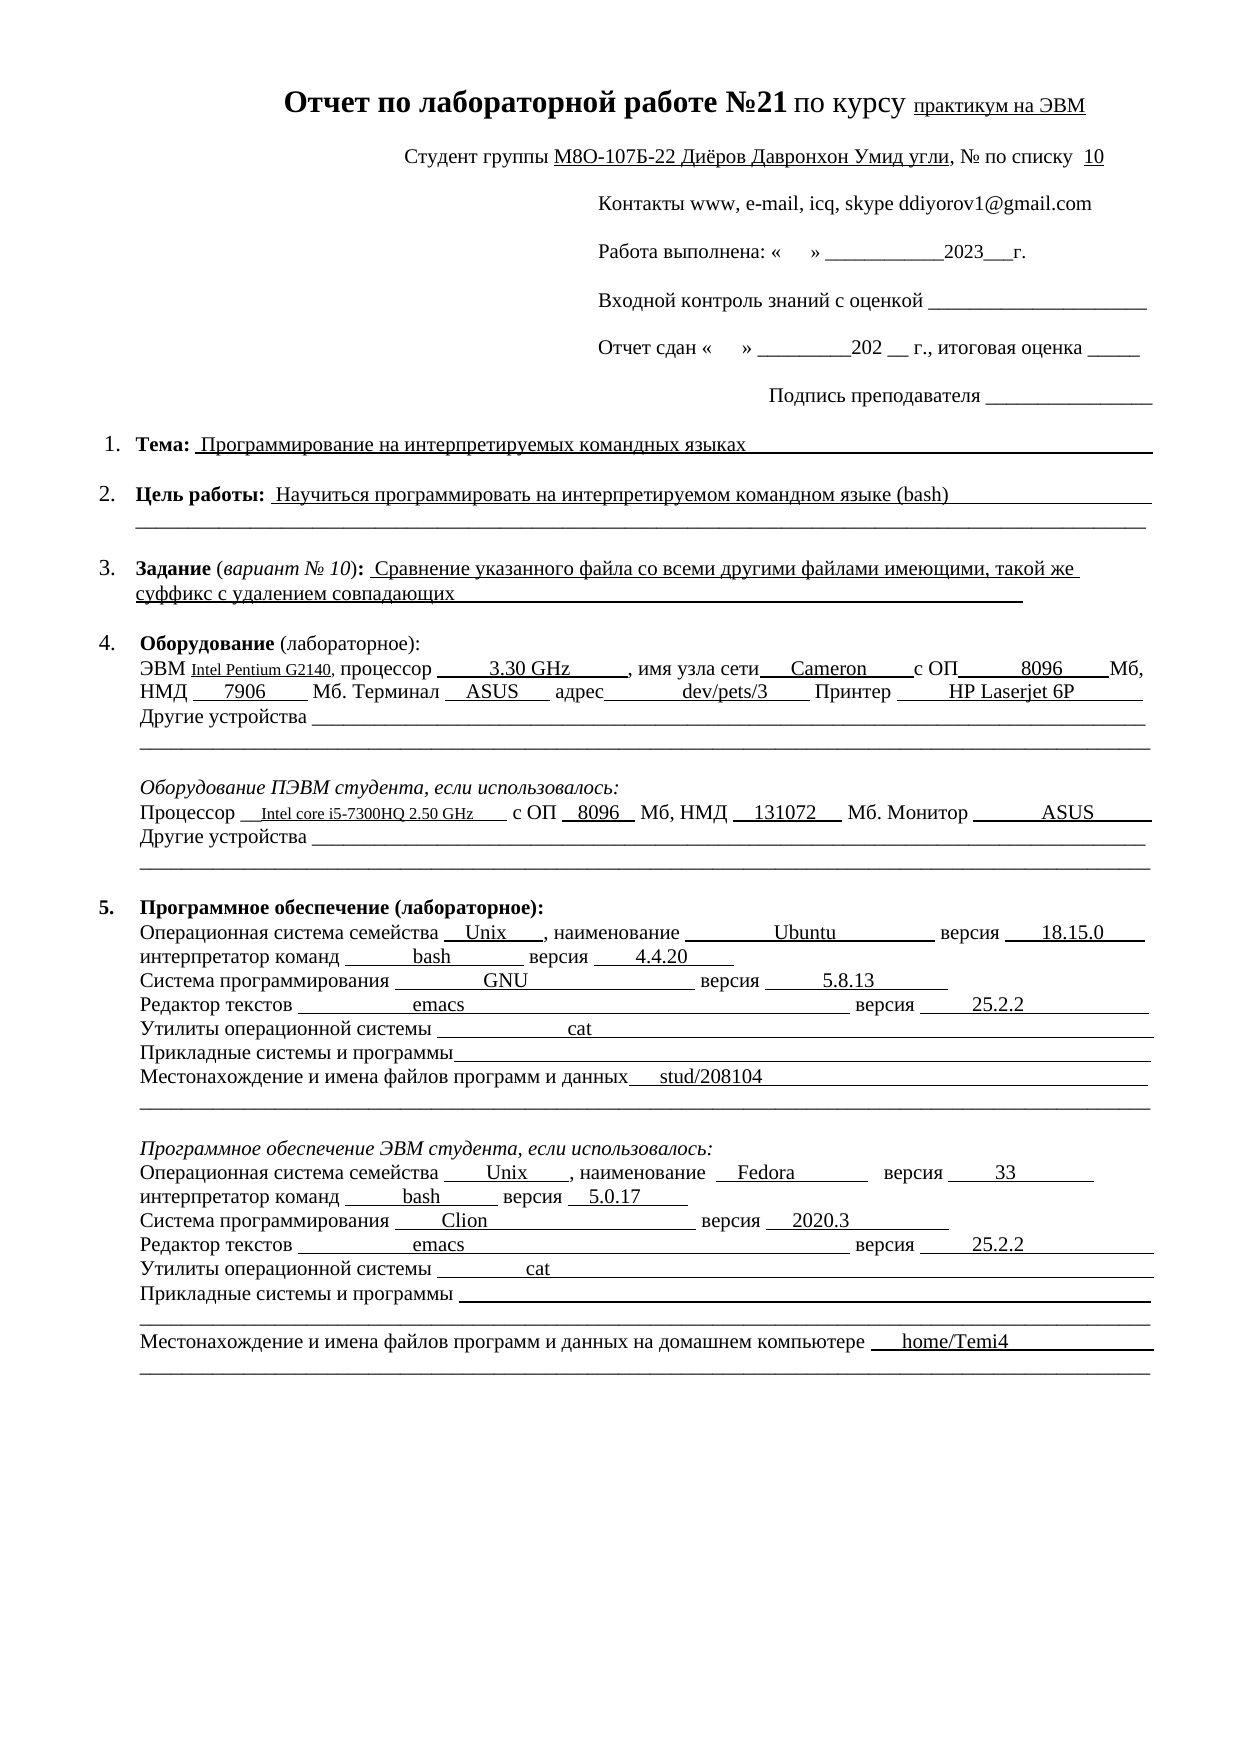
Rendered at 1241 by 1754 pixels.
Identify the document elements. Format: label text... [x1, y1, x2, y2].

text ЭВМ Intel Pentium G2140, процессор 3.30 GHz , имя узла сети Cameron с ОП 8096 Мб, НМД 7906 Мб. Терминал ASUS адрес dev/pets/3 Принтер HP Laserjet 6P [139, 655, 1156, 703]
text Операционная система семейства Unix , наименование Ubuntu версия 18.15.0 [139, 920, 1156, 944]
text Контакты www, e-mail, icq, skype ddiyorov1@gmail.com [598, 191, 1156, 215]
text Студент группы М8О-107Б-22 Диёров Давронхон Умид угли, № по списку 10 [404, 144, 1156, 168]
text Система программирования GNU версия 5.8.13 [139, 968, 1156, 992]
text Утилиты операционной системы cat [139, 1016, 1156, 1040]
text _________________________________________________________________________________________________ [139, 1353, 1156, 1377]
text Местонахождение и имена файлов программ и данных на домашнем компьютере home/Temi4 [139, 1328, 1156, 1353]
text Местонахождение и имена файлов программ и данных stud/208104 [139, 1064, 1156, 1088]
text Прикладные системы и программы [139, 1040, 1156, 1064]
text Другие устройства ________________________________________________________________________________ [139, 824, 1156, 848]
text Программное обеспечение ЭВМ студента, если использовалось: [139, 1136, 1156, 1160]
text Подпись преподавателя ________________ [769, 383, 1156, 407]
text Редактор текстов emacs версия 25.2.2 Утилиты операционной системы cat [139, 1232, 1156, 1280]
text Отчет сдан « » _________202 __ г., итоговая оценка _____ [598, 334, 1156, 359]
text Другие устройства ________________________________________________________________________________ [139, 703, 1156, 728]
list Цель работы: Научиться программировать на интерпретируемом командном языке (bash) [98, 480, 1156, 506]
text _________________________________________________________________________________________________ [135, 507, 1156, 531]
text _________________________________________________________________________________________________ [139, 1304, 1156, 1328]
text Система программирования Clion версия 2020.3 [139, 1208, 1156, 1232]
text Оборудование ПЭВМ студента, если использовалось: [139, 775, 1156, 799]
text Редактор текстов emacs версия 25.2.2 [139, 992, 1156, 1016]
text Входной контроль знаний с оценкой _____________________ [598, 288, 1156, 312]
text _________________________________________________________________________________________________ [139, 1088, 1156, 1112]
list Оборудование (лабораторное): [98, 629, 1156, 655]
list Тема: Программирование на интерпретируемых командных языках [104, 429, 1156, 456]
text Отчет по лабораторной работе №21 по курсу практикум на ЭВМ [283, 83, 1156, 119]
text Прикладные системы и программы [139, 1280, 1156, 1304]
list Программное обеспечение (лабораторное): [98, 895, 1156, 919]
text _________________________________________________________________________________________________ [139, 848, 1156, 872]
text Процессор __Intel core i5-7300HQ 2.50 GHz с ОП 8096 Мб, НМД 131072 Мб. Монитор ASUS [139, 799, 1156, 824]
text Работа выполнена: « » ____________2023___г. [598, 239, 1156, 263]
text Операционная система семейства Unix , наименование Fedora версия 33 [139, 1160, 1156, 1184]
text интерпретатор команд bash версия 4.4.20 [139, 944, 1156, 968]
text _________________________________________________________________________________________________ [139, 728, 1156, 752]
list Задание (вариант № 10): Сравнение указанного файла со всеми другими файлами имеющими, такой же суффикс с удалением совпадающих [98, 554, 1156, 605]
text интерпретатор команд bash версия 5.0.17 [139, 1184, 1156, 1208]
